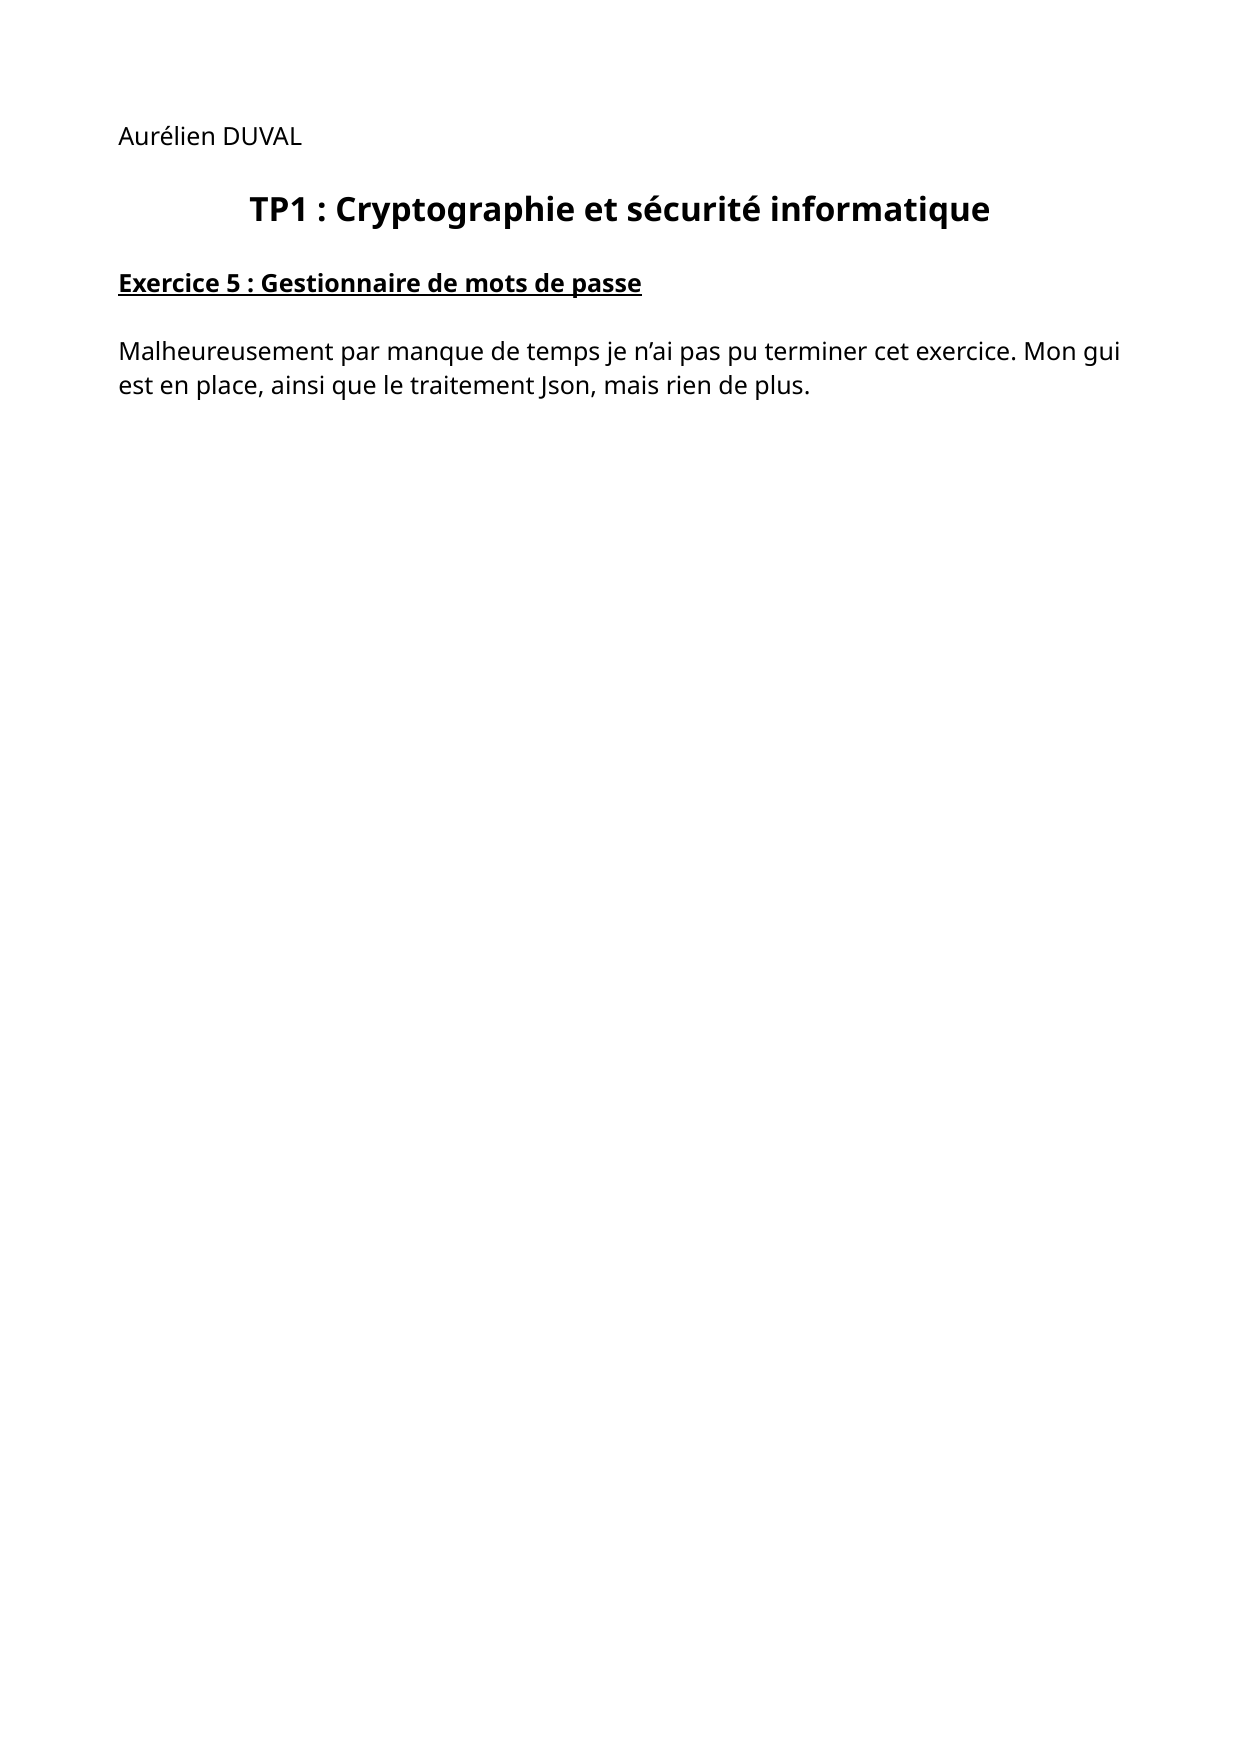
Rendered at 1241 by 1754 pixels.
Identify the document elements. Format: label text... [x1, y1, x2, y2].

text Aurélien DUVAL [118, 118, 1122, 152]
text Malheureusement par manque de temps je n’ai pas pu terminer cet exercice. Mon gui est en place, ainsi que le traitement Json, mais rien de plus. [118, 334, 1122, 402]
text TP1 : Cryptographie et sécurité informatique [118, 186, 1122, 232]
text Exercice 5 : Gestionnaire de mots de passe [118, 266, 1122, 300]
